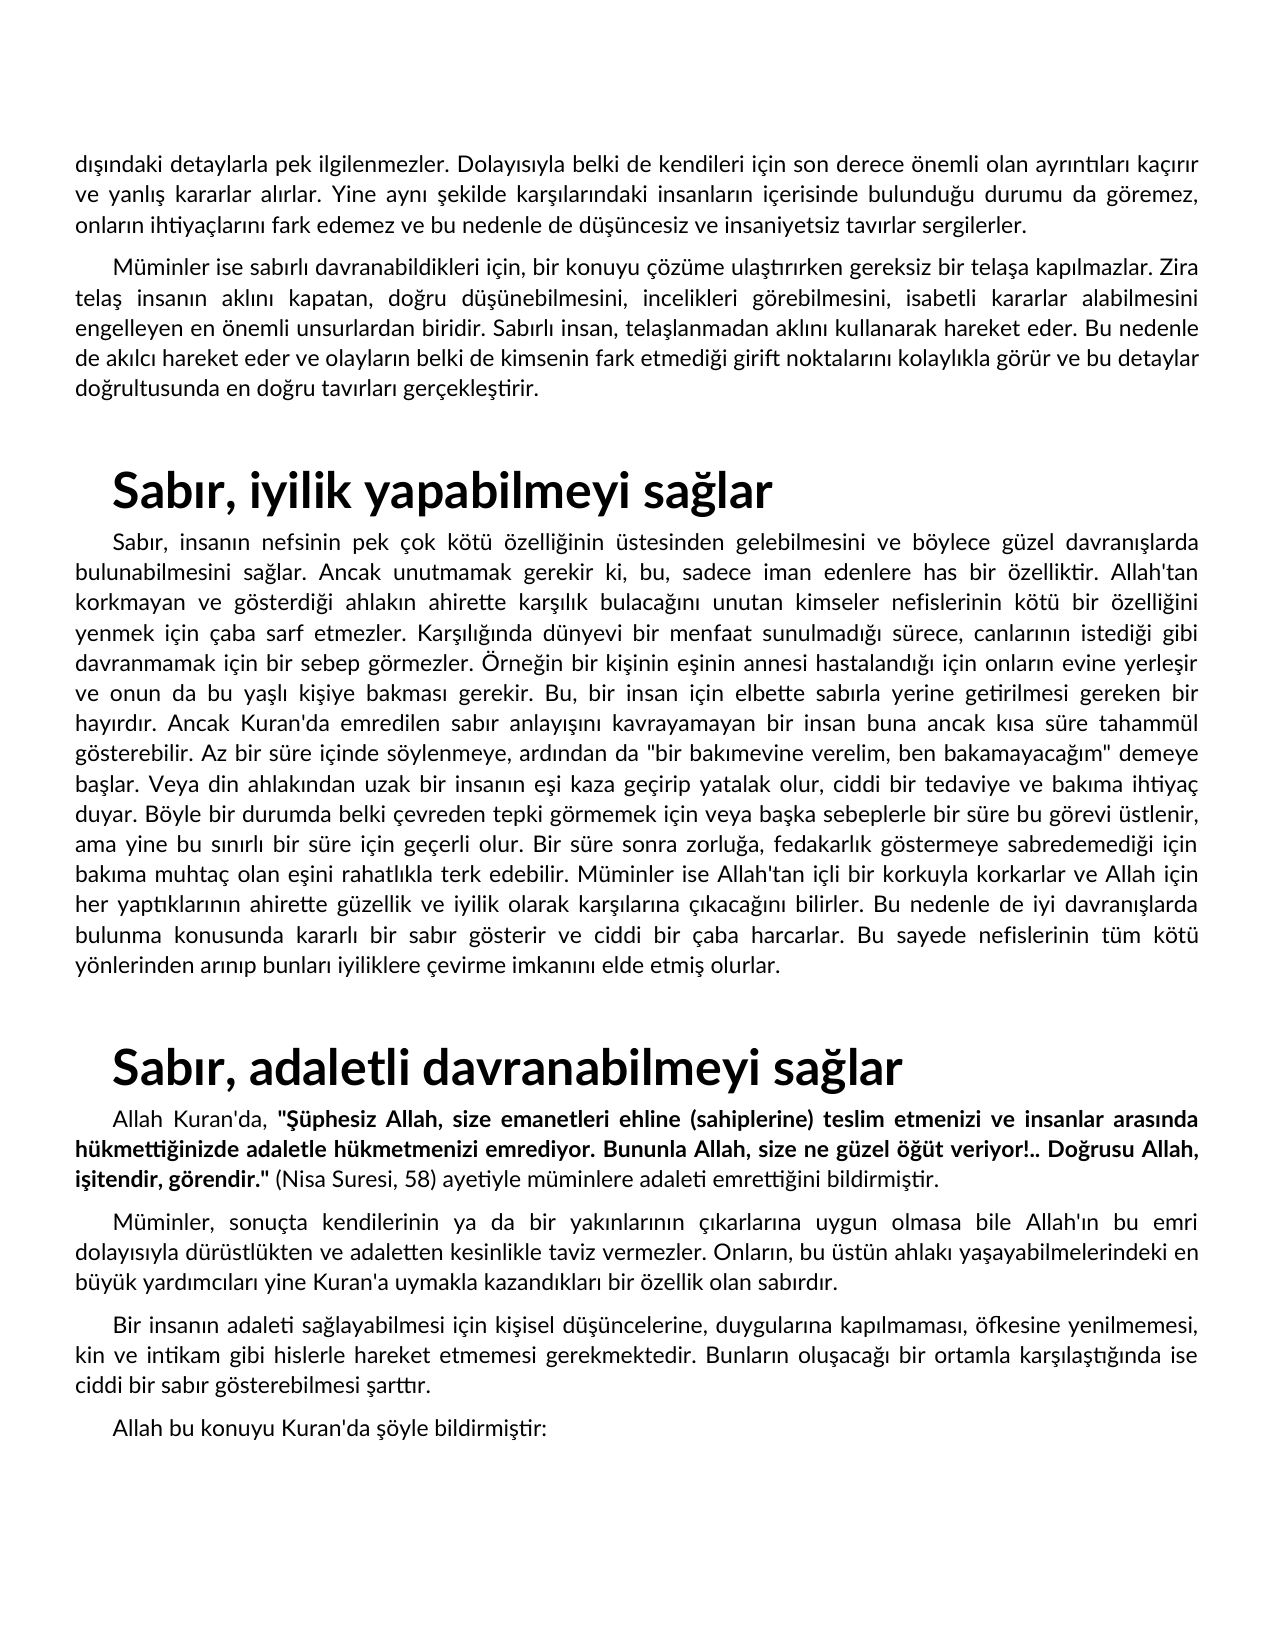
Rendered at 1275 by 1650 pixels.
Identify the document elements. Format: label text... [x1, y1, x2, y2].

text Sabır, insanın nefsinin pek çok kötü özelliğinin üstesinden gelebilmesini ve böylece güzel davranışlarda bulunabilmesini sağlar. Ancak unutmamak gerekir ki, bu, sadece iman edenlere has bir özelliktir. Allah'tan korkmayan ve gösterdiği ahlakın ahirette karşılık bulacağını unutan kimseler nefislerinin kötü bir özelliğini yenmek için çaba sarf etmezler. Karşılığında dünyevi bir menfaat sunulmadığı sürece, canlarının istediği gibi davranmamak için bir sebep görmezler. Örneğin bir kişinin eşinin annesi hastalandığı için onların evine yerleşir ve onun da bu yaşlı kişiye bakması gerekir. Bu, bir insan için elbette sabırla yerine getirilmesi gereken bir hayırdır. Ancak Kuran'da emredilen sabır anlayışını kavrayamayan bir insan buna ancak kısa süre tahammül gösterebilir. Az bir süre içinde söylenmeye, ardından da "bir bakımevine verelim, ben bakamayacağım" demeye başlar. Veya din ahlakından uzak bir insanın eşi kaza geçirip yatalak olur, ciddi bir tedaviye ve bakıma ihtiyaç duyar. Böyle bir durumda belki çevreden tepki görmemek için veya başka sebeplerle bir süre bu görevi üstlenir, ama yine bu sınırlı bir süre için geçerli olur. Bir süre sonra zorluğa, fedakarlık göstermeye sabredemediği için bakıma muhtaç olan eşini rahatlıkla terk edebilir. Müminler ise Allah'tan içli bir korkuyla korkarlar ve Allah için her yaptıklarının ahirette güzellik ve iyilik olarak karşılarına çıkacağını bilirler. Bu nedenle de iyi davranışlarda bulunma konusunda kararlı bir sabır gösterir ve ciddi bir çaba harcarlar. Bu sayede nefislerinin tüm kötü yönlerinden arınıp bunları iyiliklere çevirme imkanını elde etmiş olurlar. [75, 528, 1200, 978]
text Müminler, sonuçta kendilerinin ya da bir yakınlarının çıkarlarına uygun olmasa bile Allah'ın bu emri dolayısıyla dürüstlükten ve adaletten kesinlikle taviz vermezler. Onların, bu üstün ahlakı yaşayabilmelerindeki en büyük yardımcıları yine Kuran'a uymakla kazandıkları bir özellik olan sabırdır. [75, 1207, 1200, 1295]
text Müminler ise sabırlı davranabildikleri için, bir konuyu çözüme ulaştırırken gereksiz bir telaşa kapılmazlar. Zira telaş insanın aklını kapatan, doğru düşünebilmesini, incelikleri görebilmesini, isabetli kararlar alabilmesini engelleyen en önemli unsurlardan biridir. Sabırlı insan, telaşlanmadan aklını kullanarak hareket eder. Bu nedenle de akılcı hareket eder ve olayların belki de kimsenin fark etmediği girift noktalarını kolaylıkla görür ve bu detaylar doğrultusunda en doğru tavırları gerçekleştirir. [75, 253, 1200, 401]
text Bir insanın adaleti sağlayabilmesi için kişisel düşüncelerine, duygularına kapılmaması, öfkesine yenilmemesi, kin ve intikam gibi hislerle hareket etmemesi gerekmektedir. Bunların oluşacağı bir ortamla karşılaştığında ise ciddi bir sabır gösterebilmesi şarttır. [75, 1311, 1200, 1398]
subtitle Sabır, iyilik yapabilmeyi sağlar [112, 459, 1200, 519]
text Allah bu konuyu Kuran'da şöyle bildirmiştir: [75, 1414, 1200, 1441]
subtitle Sabır, adaletli davranabilmeyi sağlar [112, 1036, 1200, 1096]
text dışındaki detaylarla pek ilgilenmezler. Dolayısıyla belki de kendileri için son derece önemli olan ayrıntıları kaçırır ve yanlış kararlar alırlar. Yine aynı şekilde karşılarındaki insanların içerisinde bulunduğu durumu da göremez, onların ihtiyaçlarını fark edemez ve bu nedenle de düşüncesiz ve insaniyetsiz tavırlar sergilerler. [75, 150, 1200, 238]
text Allah Kuran'da, "Şüphesiz Allah, size emanetleri ehline (sahiplerine) teslim etmenizi ve insanlar arasında hükmettiğinizde adaletle hükmetmenizi emrediyor. Bununla Allah, size ne güzel öğüt veriyor!.. Doğrusu Allah, işitendir, görendir." (Nisa Suresi, 58) ayetiyle müminlere adaleti emrettiğini bildirmiştir. [75, 1104, 1200, 1192]
